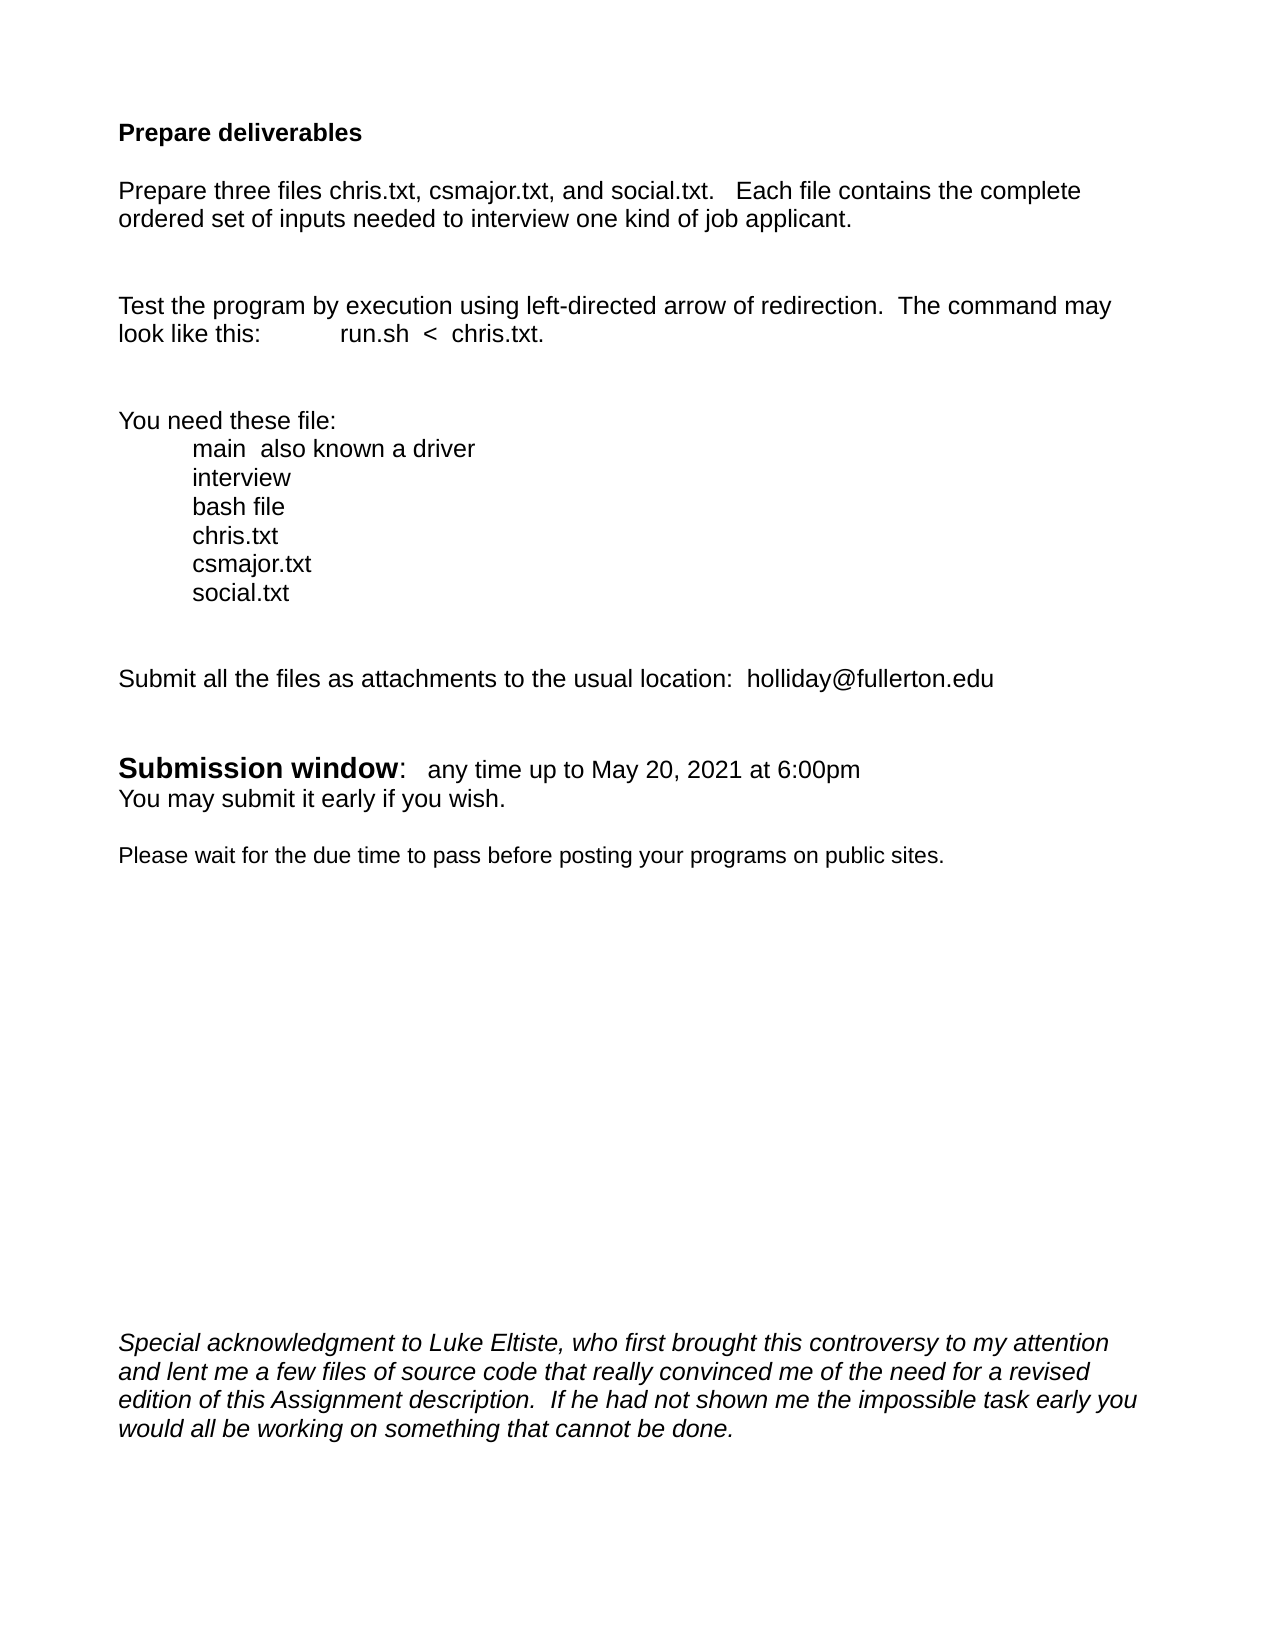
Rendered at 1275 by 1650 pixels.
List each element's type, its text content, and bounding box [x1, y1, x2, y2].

text bash file [118, 492, 1157, 521]
text Test the program by execution using left-directed arrow of redirection. The command may look like this: run.sh < chris.txt. [118, 291, 1157, 348]
text Please wait for the due time to pass before posting your programs on public sites. [118, 842, 1157, 868]
text main also known a driver [118, 434, 1157, 463]
text social.txt [118, 578, 1157, 607]
text You may submit it early if you wish. [118, 784, 1157, 813]
text Submit all the files as attachments to the usual location: holliday@fullerton.edu [118, 664, 1157, 693]
text You need these file: [118, 406, 1157, 434]
text Prepare three files chris.txt, csmajor.txt, and social.txt. Each file contains the complete ordered set of inputs needed to interview one kind of job applicant. [118, 176, 1157, 233]
text Prepare deliverables [118, 118, 1157, 147]
text Submission window: any time up to May 20, 2021 at 6:00pm [118, 751, 1157, 784]
text chris.txt [118, 521, 1157, 549]
text csmajor.txt [118, 549, 1157, 578]
text Special acknowledgment to Luke Eltiste, who first brought this controversy to my attention and lent me a few files of source code that really convinced me of the need for a revised edition of this Assignment description. If he had not shown me the impossible task early you would all be working on something that cannot be done. [118, 1328, 1157, 1443]
text interview [118, 463, 1157, 492]
